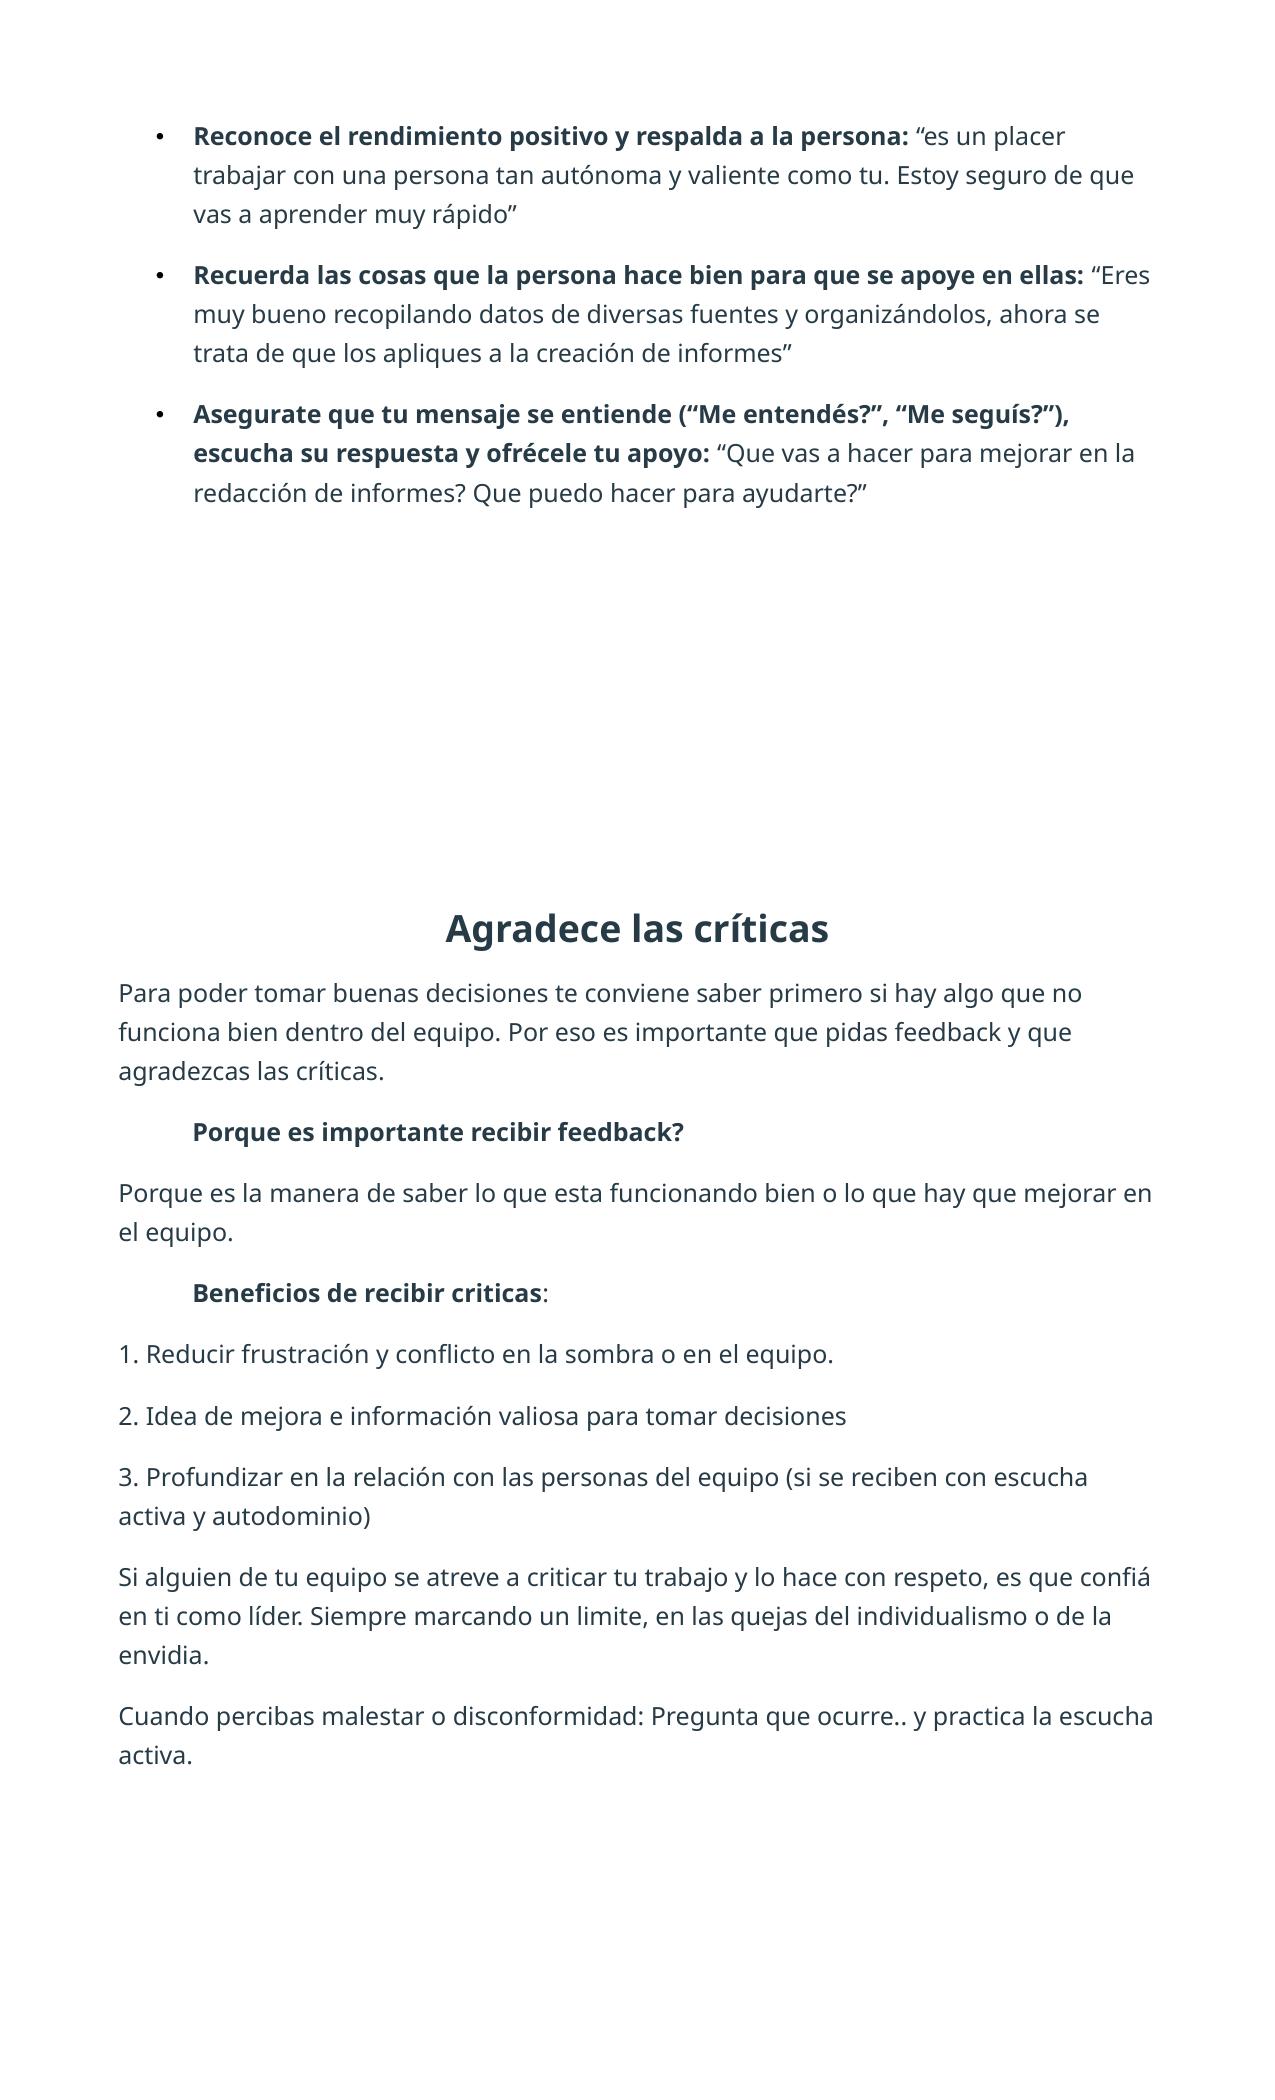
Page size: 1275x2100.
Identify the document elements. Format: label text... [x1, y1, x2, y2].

list Reconoce el rendimiento positivo y respalda a la persona: “es un placer trabajar con una persona tan autónoma y valiente como tu. Estoy seguro de que vas a aprender muy rápido” [156, 118, 1157, 231]
text Beneficios de recibir criticas: [118, 1276, 1157, 1310]
list Recuerda las cosas que la persona hace bien para que se apoye en ellas: “Eres muy bueno recopilando datos de diversas fuentes y organizándolos, ahora se trata de que los apliques a la creación de informes” [156, 257, 1157, 370]
text Para poder tomar buenas decisiones te conviene saber primero si hay algo que no funciona bien dentro del equipo. Por eso es importante que pidas feedback y que agradezcas las críticas. [118, 975, 1157, 1088]
text Cuando percibas malestar o disconformidad: Pregunta que ocurre.. y practica la escucha activa. [118, 1699, 1157, 1772]
text Porque es la manera de saber lo que esta funcionando bien o lo que hay que mejorar en el equipo. [118, 1176, 1157, 1249]
text Porque es importante recibir feedback? [118, 1115, 1157, 1149]
list Asegurate que tu mensaje se entiende (“Me entendés?”, “Me seguís?”), escucha su respuesta y ofrécele tu apoyo: “Que vas a hacer para mejorar en la redacción de informes? Que puedo hacer para ayudarte?” [156, 397, 1157, 509]
text Si alguien de tu equipo se atreve a criticar tu trabajo y lo hace con respeto, es que confiá en ti como líder. Siempre marcando un limite, en las quejas del individualismo o de la envidia. [118, 1559, 1157, 1672]
text 1. Reducir frustración y conflicto en la sombra o en el equipo. [118, 1337, 1157, 1371]
text 3. Profundizar en la relación con las personas del equipo (si se reciben con escucha activa y autodominio) [118, 1459, 1157, 1532]
subtitle Agradece las críticas [118, 902, 1157, 953]
text 2. Idea de mejora e información valiosa para tomar decisiones [118, 1398, 1157, 1432]
